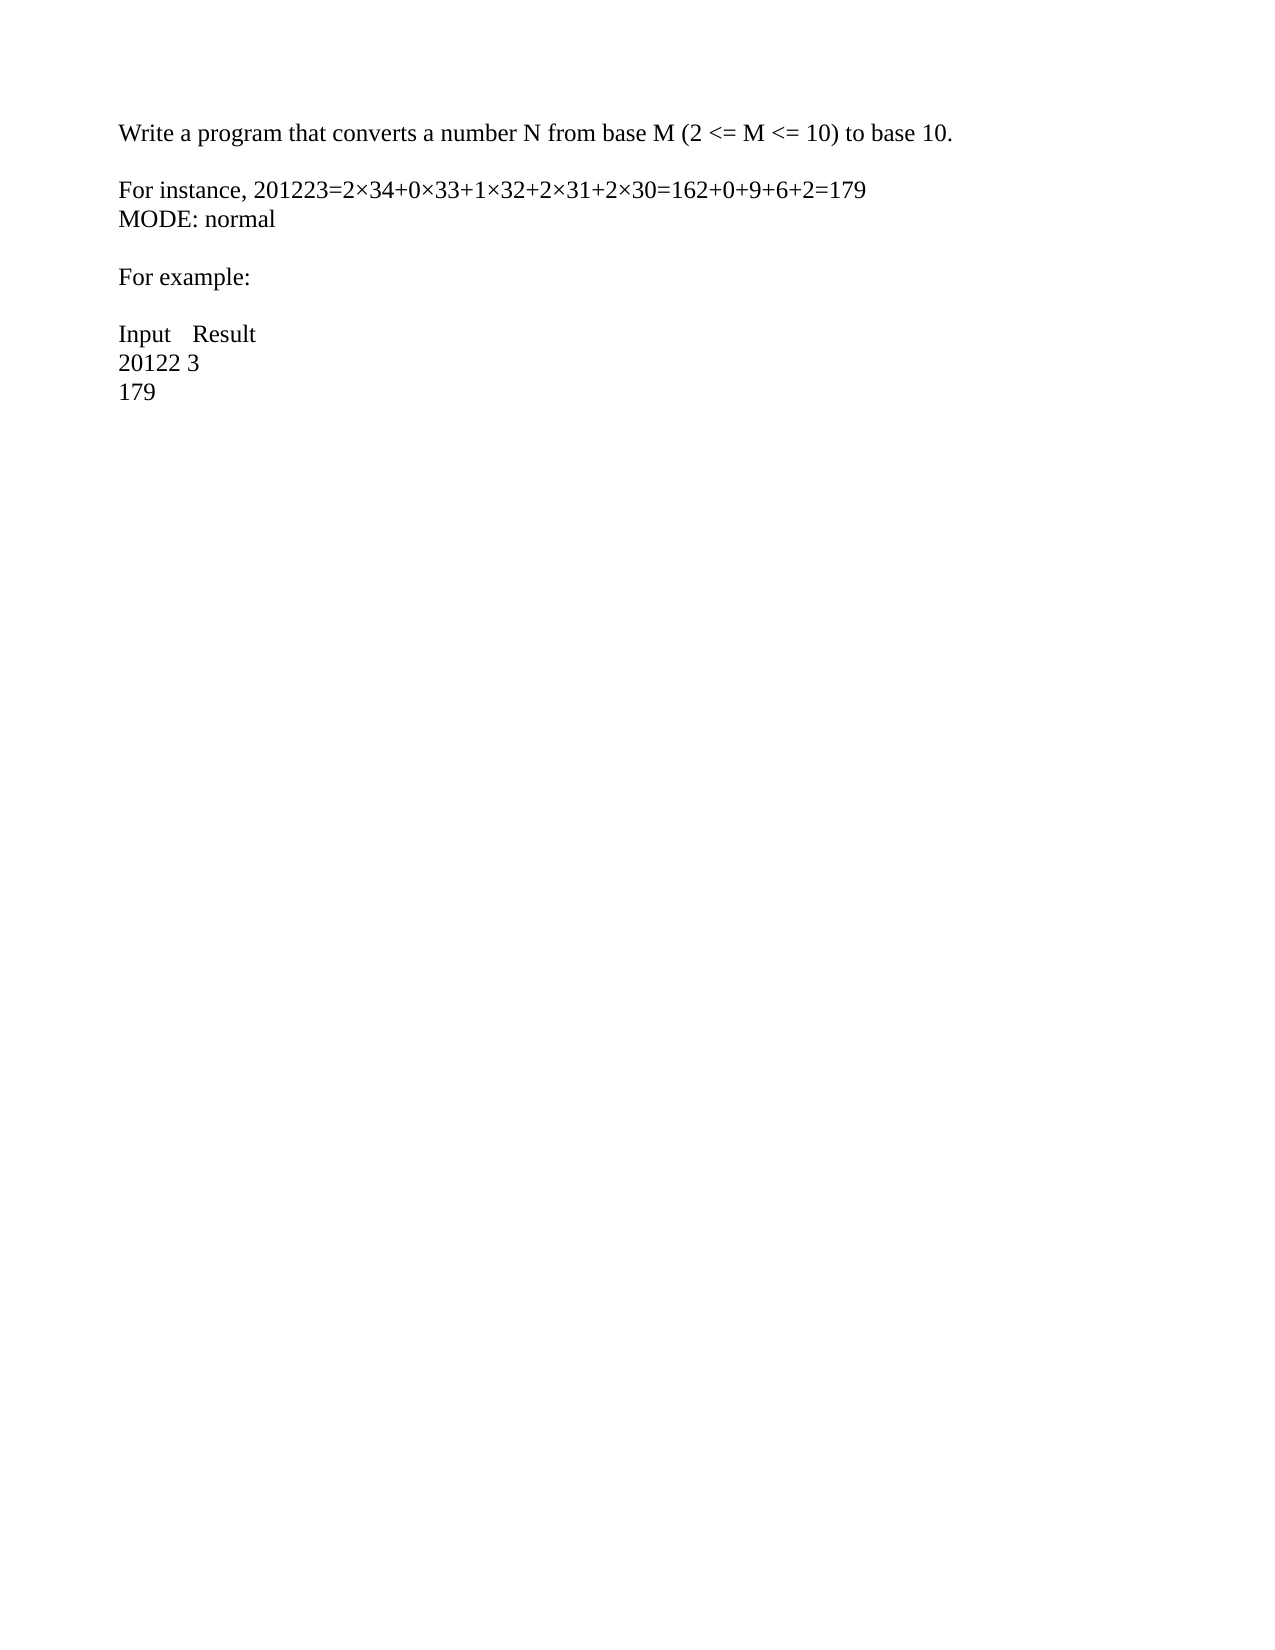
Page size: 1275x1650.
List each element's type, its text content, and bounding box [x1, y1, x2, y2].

text For instance, 201223=2×34+0×33+1×32+2×31+2×30=162+0+9+6+2=179 [118, 176, 1157, 204]
text Input Result [118, 319, 1157, 348]
text 179 [118, 377, 1157, 406]
text MODE: normal [118, 204, 1157, 233]
text Write a program that converts a number N from base M (2 <= M <= 10) to base 10. [118, 118, 1157, 147]
text For example: [118, 262, 1157, 291]
text 20122 3 [118, 348, 1157, 377]
